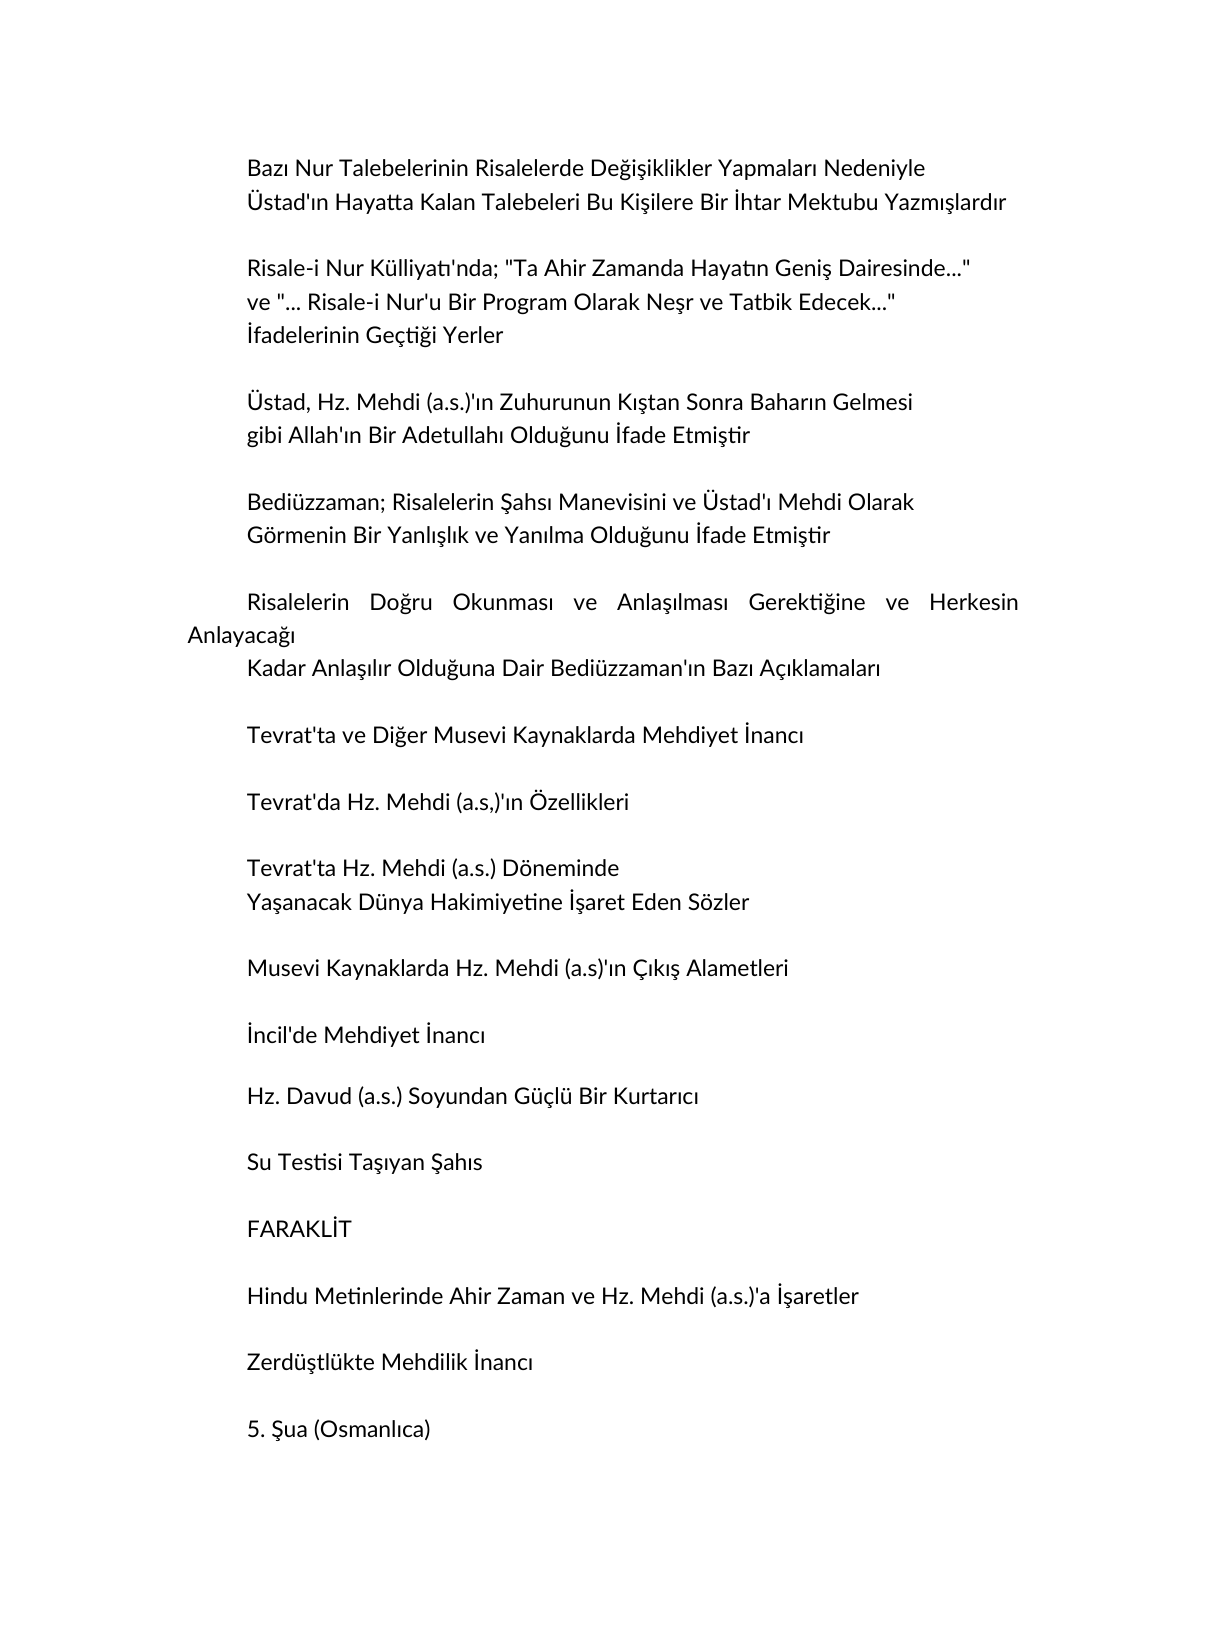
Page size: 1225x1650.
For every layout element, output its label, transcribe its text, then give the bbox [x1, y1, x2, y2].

text Kadar Anlaşılır Olduğuna Dair Bediüzzaman'ın Bazı Açıklamaları [187, 650, 1020, 683]
text Bazı Nur Talebelerinin Risalelerde Değişiklikler Yapmaları Nedeniyle [187, 150, 1020, 183]
text FARAKLİT [187, 1211, 1020, 1244]
text ve "... Risale-i Nur'u Bir Program Olarak Neşr ve Tatbik Edecek..." [187, 283, 1020, 317]
text Üstad, Hz. Mehdi (a.s.)'ın Zuhurunun Kıştan Sonra Baharın Gelmesi [187, 383, 1020, 417]
text İncil'de Mehdiyet İnancı [187, 1017, 1020, 1050]
text Tevrat'ta ve Diğer Musevi Kaynaklarda Mehdiyet İnancı [187, 717, 1020, 750]
text İfadelerinin Geçtiği Yerler [187, 317, 1020, 350]
text Risalelerin Doğru Okunması ve Anlaşılması Gerektiğine ve Herkesin Anlayacağı [187, 583, 1020, 650]
text 5. Şua (Osmanlıca) [187, 1411, 1020, 1444]
text Yaşanacak Dünya Hakimiyetine İşaret Eden Sözler [187, 883, 1020, 917]
text Hz. Davud (a.s.) Soyundan Güçlü Bir Kurtarıcı [187, 1077, 1020, 1111]
text Su Testisi Taşıyan Şahıs [187, 1144, 1020, 1177]
text Risale-i Nur Külliyatı'nda; "Ta Ahir Zamanda Hayatın Geniş Dairesinde..." [187, 250, 1020, 283]
text gibi Allah'ın Bir Adetullahı Olduğunu İfade Etmiştir [187, 417, 1020, 450]
text Bediüzzaman; Risalelerin Şahsı Manevisini ve Üstad'ı Mehdi Olarak [187, 483, 1020, 517]
text Hindu Metinlerinde Ahir Zaman ve Hz. Mehdi (a.s.)'a İşaretler [187, 1277, 1020, 1311]
text Üstad'ın Hayatta Kalan Talebeleri Bu Kişilere Bir İhtar Mektubu Yazmışlardır [187, 183, 1020, 217]
text Musevi Kaynaklarda Hz. Mehdi (a.s)'ın Çıkış Alametleri [187, 950, 1020, 983]
text Tevrat'da Hz. Mehdi (a.s,)'ın Özellikleri [187, 783, 1020, 817]
text Tevrat'ta Hz. Mehdi (a.s.) Döneminde [187, 850, 1020, 883]
text Görmenin Bir Yanlışlık ve Yanılma Olduğunu İfade Etmiştir [187, 517, 1020, 550]
text Zerdüştlükte Mehdilik İnancı [187, 1344, 1020, 1377]
